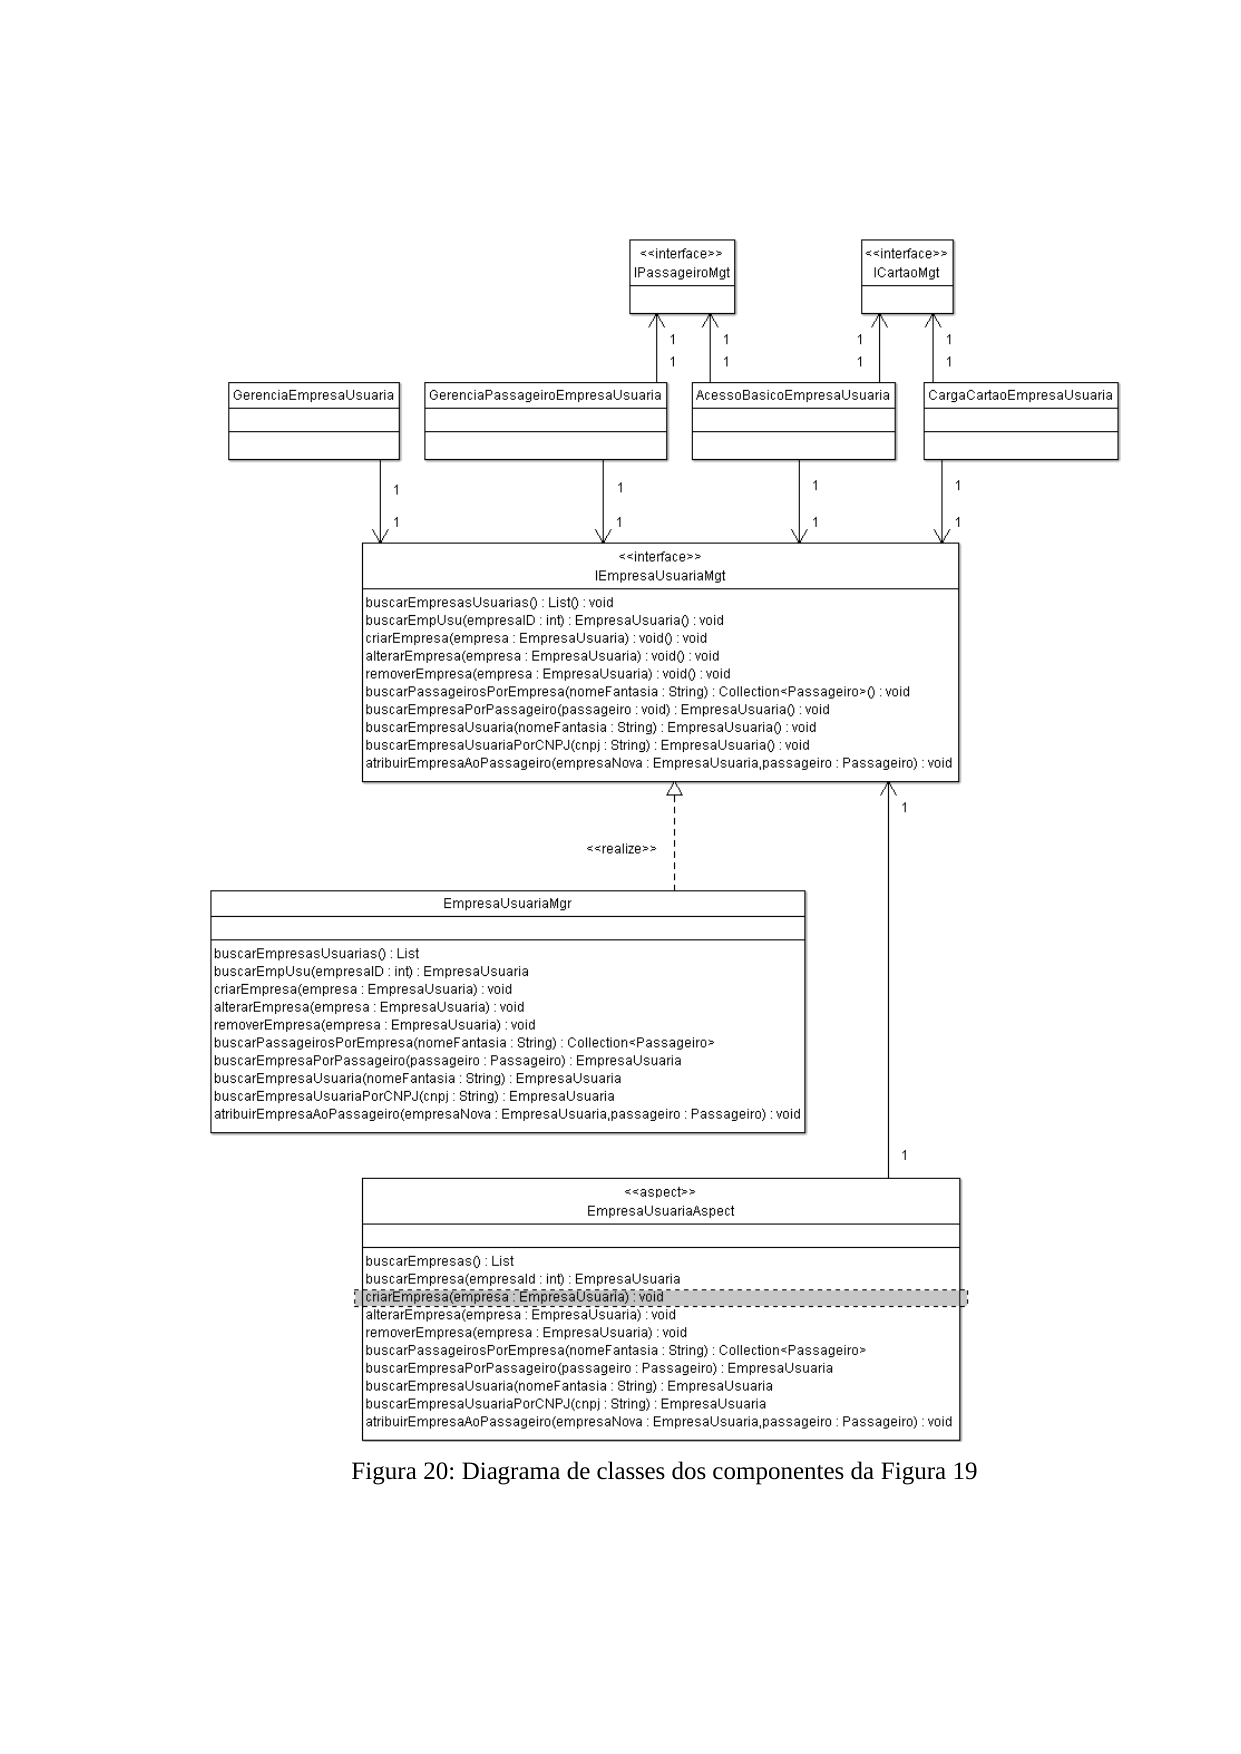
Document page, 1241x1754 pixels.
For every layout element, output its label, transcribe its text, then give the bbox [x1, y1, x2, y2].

picture [206, 235, 1122, 1442]
text Figura 20: Diagrama de classes dos componentes da Figura 19 [207, 1442, 1122, 1485]
